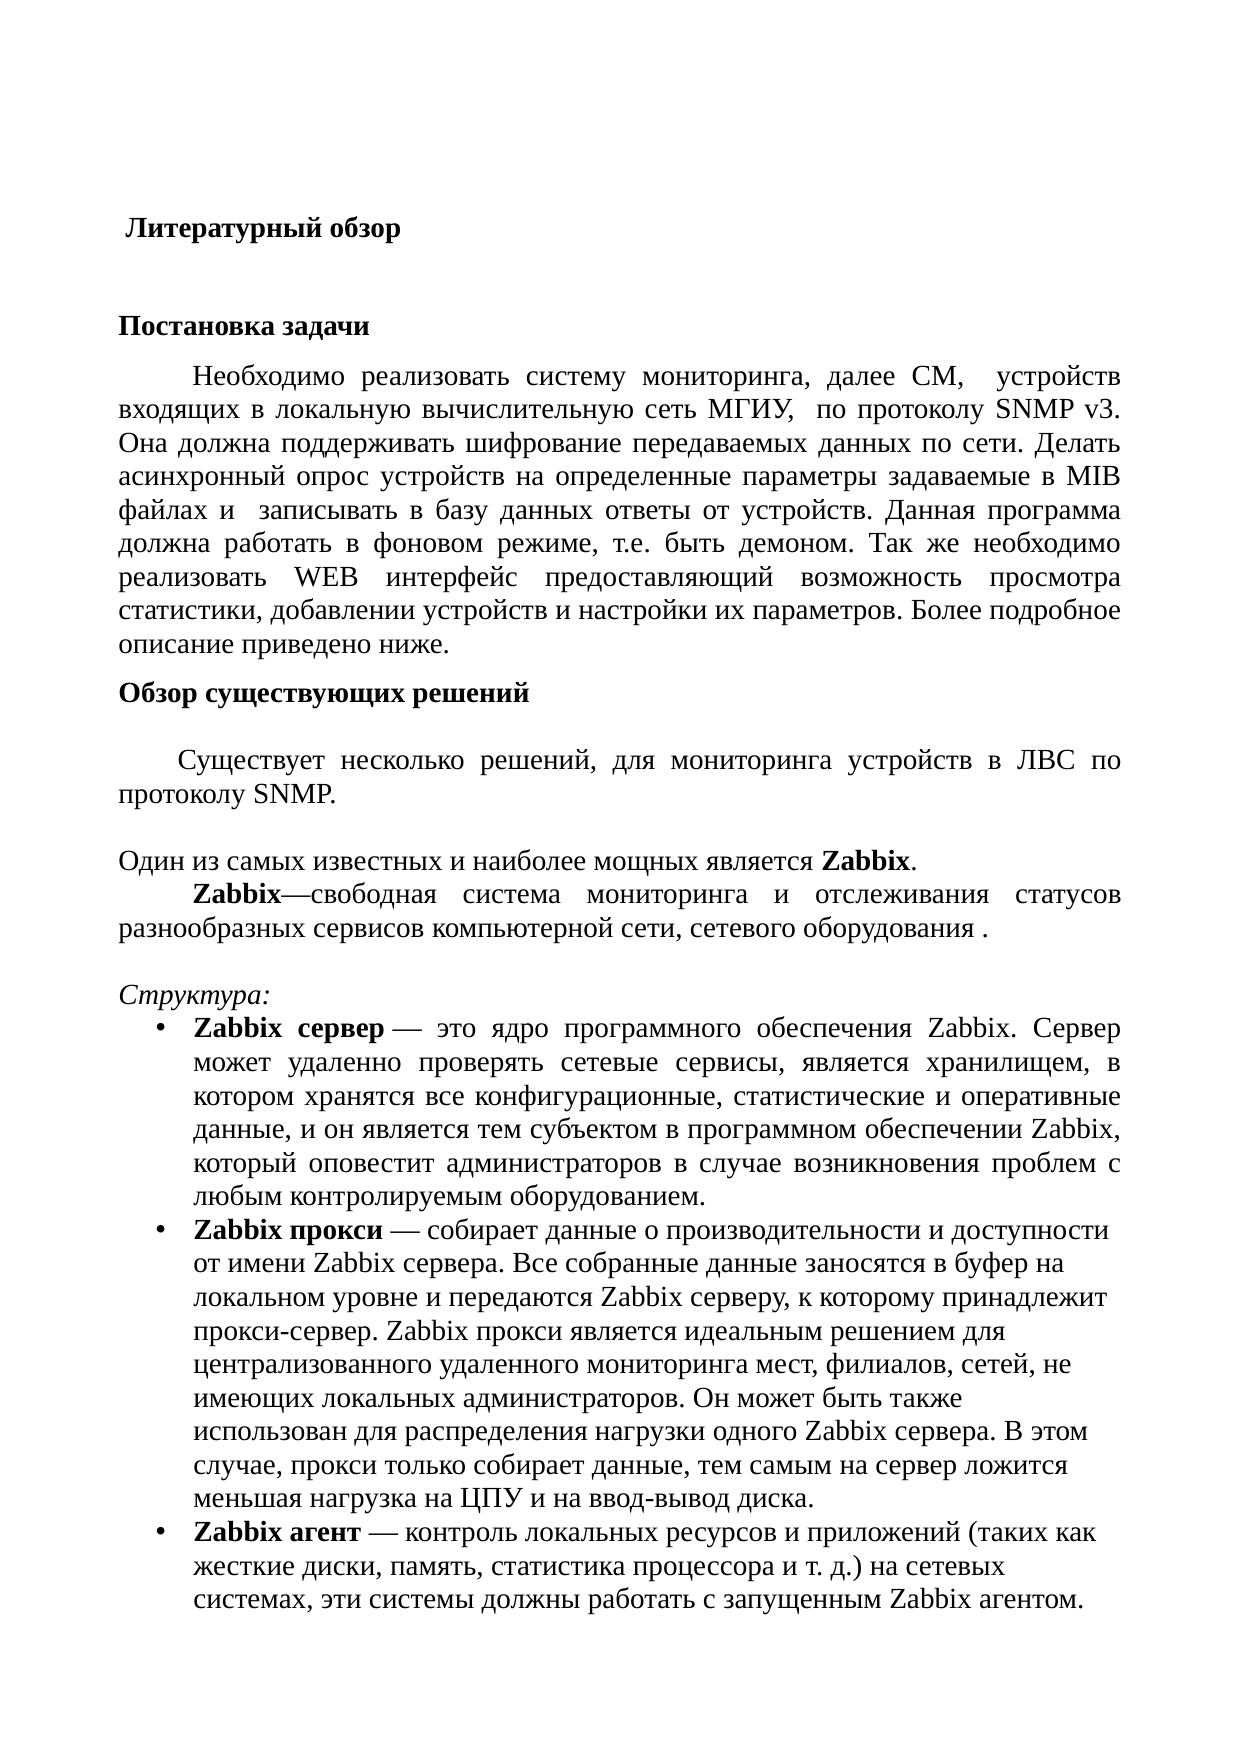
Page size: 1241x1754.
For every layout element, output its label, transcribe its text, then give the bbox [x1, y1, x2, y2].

text Литературный обзор [118, 210, 1122, 244]
text Обзор существующих решений [118, 675, 1122, 709]
text Zabbix—свободная система мониторинга и отслеживания статусов разнообразных сервисов компьютерной сети, сетевого оборудования . [118, 876, 1122, 943]
text Необходимо реализовать систему мониторинга, далее СМ, устройств входящих в локальную вычислительную сеть МГИУ, по протоколу SNMP v3. Она должна поддерживать шифрование передаваемых данных по сети. Делать асинхронный опрос устройств на определенные параметры задаваемые в MIB файлах и записывать в базу данных ответы от устройств. Данная программа должна работать в фоновом режиме, т.е. быть демоном. Так же необходимо реализовать WEB интерфейс предоставляющий возможность просмотра статистики, добавлении устройств и настройки их параметров. Более подробное описание приведено ниже. [118, 358, 1122, 659]
list Zabbix сервер — это ядро программного обеспечения Zabbix. Сервер может удаленно проверять сетевые сервисы, является хранилищем, в котором хранятся все конфигурационные, статистические и оперативные данные, и он является тем субъектом в программном обеспечении Zabbix, который оповестит администраторов в случае возникновения проблем с любым контролируемым оборудованием. [156, 1011, 1122, 1212]
list Zabbix прокси — собирает данные о производительности и доступности от имени Zabbix сервера. Все собранные данные заносятся в буфер на локальном уровне и передаются Zabbix серверу, к которому принадлежит прокси-сервер. Zabbix прокси является идеальным решением для централизованного удаленного мониторинга мест, филиалов, сетей, не имеющих локальных администраторов. Он может быть также использован для распределения нагрузки одного Zabbix сервера. В этом случае, прокси только собирает данные, тем самым на сервер ложится меньшая нагрузка на ЦПУ и на ввод-вывод диска. [156, 1212, 1122, 1514]
text Один из самых известных и наиболее мощных является Zabbix. [118, 843, 1122, 876]
text Существует несколько решений, для мониторинга устройств в ЛВС по протоколу SNMP. [118, 742, 1122, 809]
text Постановка задачи [118, 308, 1122, 342]
list Zabbix агент — контроль локальных ресурсов и приложений (таких как жесткие диски, память, статистика процессора и т. д.) на сетевых системах, эти системы должны работать с запущенным Zabbix агентом. [156, 1514, 1122, 1615]
text Структура: [118, 977, 1122, 1011]
